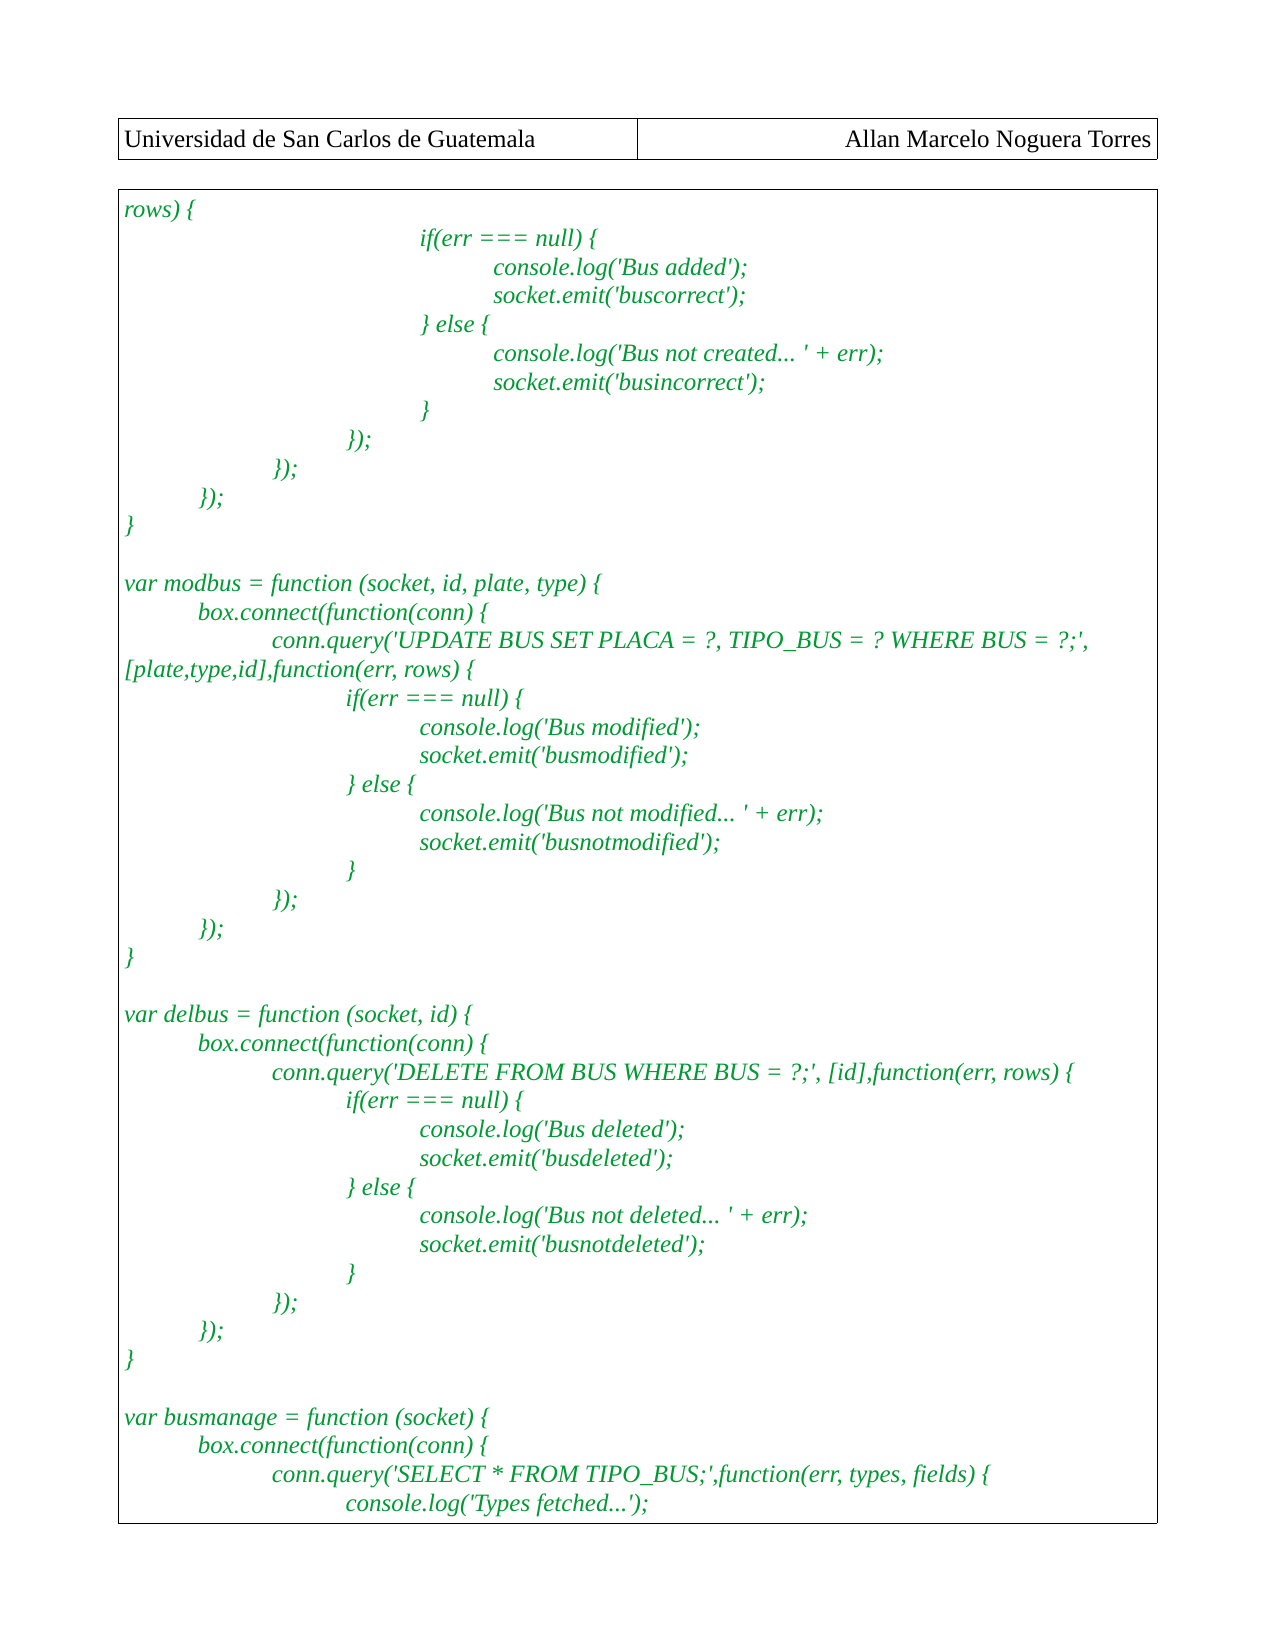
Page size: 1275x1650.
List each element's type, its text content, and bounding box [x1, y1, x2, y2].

table_header rows) { if(err === null) { console.log('Bus added'); socket.emit('buscorrect'); } else { console.log('Bus not created... ' + err); socket.emit('busincorrect'); } }); }); }); } var modbus = function (socket, id, plate, type) { box.connect(function(conn) { conn.query('UPDATE BUS SET PLACA = ?, TIPO_BUS = ? WHERE BUS = ?;', [plate,type,id],function(err, rows) { if(err === null) { console.log('Bus modified'); socket.emit('busmodified'); } else { console.log('Bus not modified... ' + err); socket.emit('busnotmodified'); } }); }); } var delbus = function (socket, id) { box.connect(function(conn) { conn.query('DELETE FROM BUS WHERE BUS = ?;', [id],function(err, rows) { if(err === null) { console.log('Bus deleted'); socket.emit('busdeleted'); } else { console.log('Bus not deleted... ' + err); socket.emit('busnotdeleted'); } }); }); } var busmanage = function (socket) { box.connect(function(conn) { conn.query('SELECT * FROM TIPO_BUS;',function(err, types, fields) { console.log('Types fetched...'); [119, 190, 1157, 1522]
